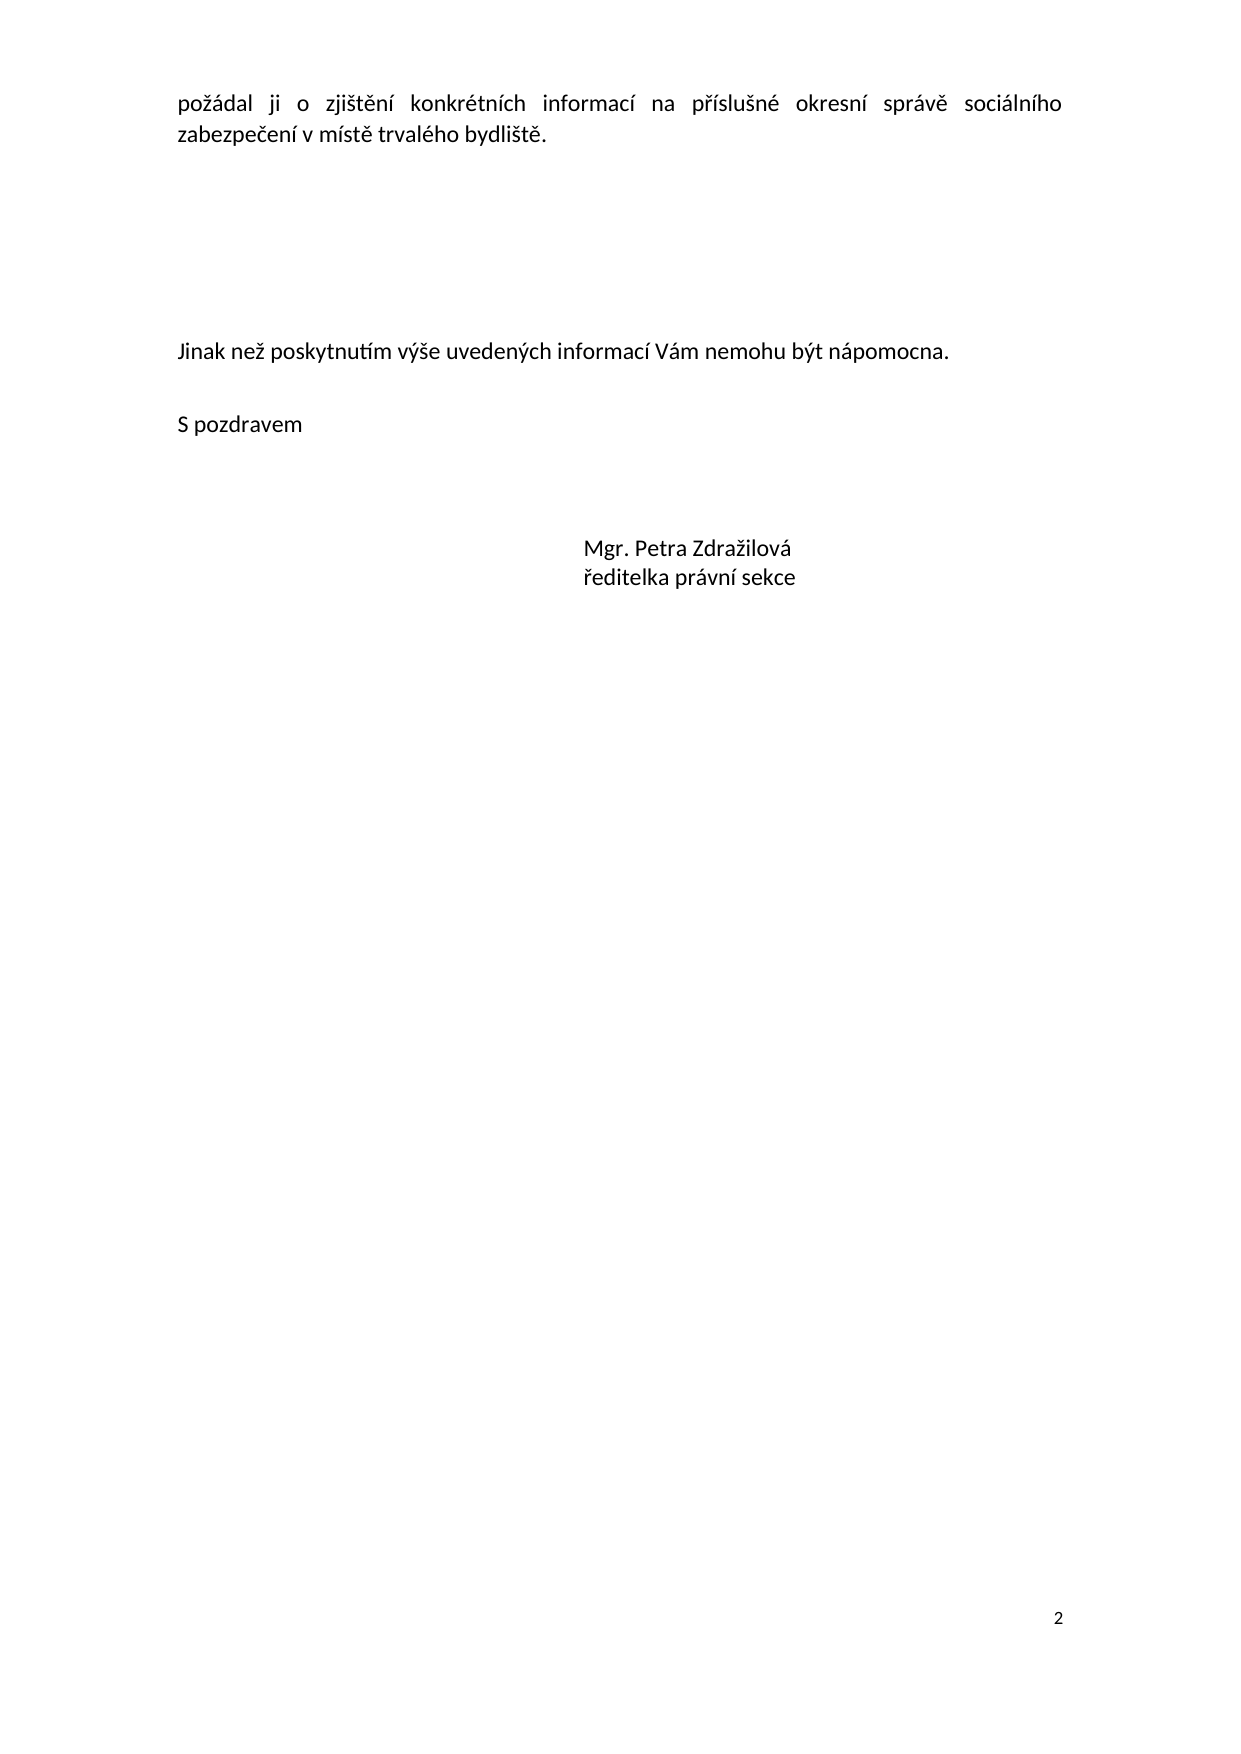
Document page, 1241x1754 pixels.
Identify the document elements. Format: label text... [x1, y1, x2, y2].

text Mgr. Petra Zdražilová [502, 533, 1063, 562]
text ředitelka právní sekce [502, 562, 1063, 591]
text požádal ji o zjištění konkrétních informací na příslušné okresní správě sociálního zabezpečení v místě trvalého bydliště. [177, 88, 1063, 148]
text Jinak než poskytnutím výše uvedených informací Vám nemohu být nápomocna. [177, 336, 1063, 366]
text S pozdravem [177, 409, 1063, 438]
